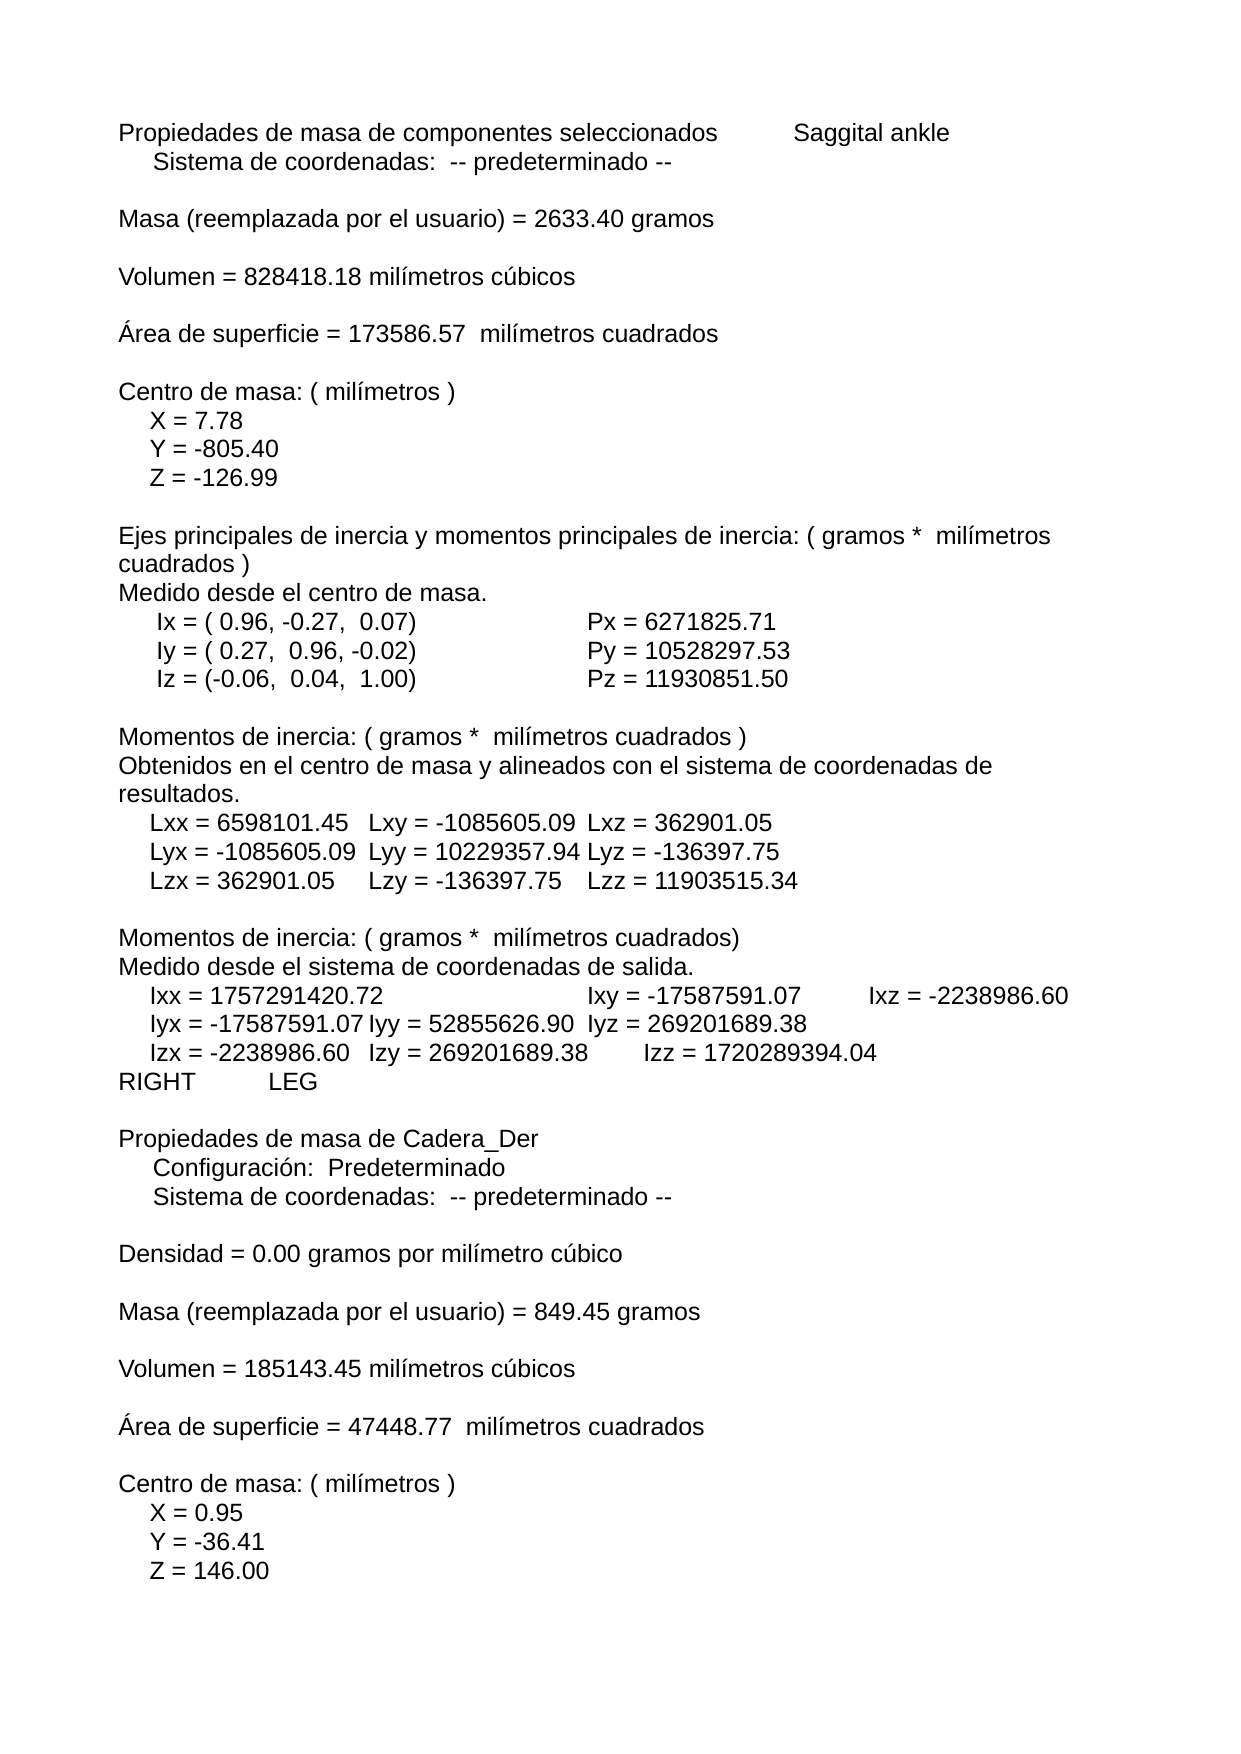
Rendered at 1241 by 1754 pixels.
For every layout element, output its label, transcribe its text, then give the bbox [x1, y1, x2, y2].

text Propiedades de masa de Cadera_Der [118, 1124, 1122, 1153]
text Obtenidos en el centro de masa y alineados con el sistema de coordenadas de resultados. [118, 751, 1122, 808]
text Iyx = -17587591.07 Iyy = 52855626.90 Iyz = 269201689.38 [118, 1009, 1122, 1038]
text Z = 146.00 [118, 1556, 1122, 1584]
text Sistema de coordenadas: -- predeterminado -- [118, 1182, 1122, 1211]
text Y = -36.41 [118, 1527, 1122, 1556]
text Centro de masa: ( milímetros ) [118, 1469, 1122, 1498]
text Centro de masa: ( milímetros ) [118, 377, 1122, 406]
text Lxx = 6598101.45 Lxy = -1085605.09 Lxz = 362901.05 [118, 808, 1122, 837]
text Momentos de inercia: ( gramos * milímetros cuadrados) [118, 923, 1122, 952]
text Área de superficie = 173586.57 milímetros cuadrados [118, 319, 1122, 348]
text Iy = ( 0.27, 0.96, -0.02) Py = 10528297.53 [118, 636, 1122, 664]
text Densidad = 0.00 gramos por milímetro cúbico [118, 1239, 1122, 1268]
text Y = -805.40 [118, 434, 1122, 463]
text Medido desde el sistema de coordenadas de salida. [118, 952, 1122, 981]
text Masa (reemplazada por el usuario) = 2633.40 gramos [118, 204, 1122, 233]
text Momentos de inercia: ( gramos * milímetros cuadrados ) [118, 722, 1122, 751]
text Configuración: Predeterminado [118, 1153, 1122, 1182]
text Sistema de coordenadas: -- predeterminado -- [118, 147, 1122, 176]
text Masa (reemplazada por el usuario) = 849.45 gramos [118, 1297, 1122, 1326]
text Iz = (-0.06, 0.04, 1.00) Pz = 11930851.50 [118, 664, 1122, 693]
text Izx = -2238986.60 Izy = 269201689.38 Izz = 1720289394.04 [118, 1038, 1122, 1067]
text Z = -126.99 [118, 463, 1122, 492]
text Ejes principales de inercia y momentos principales de inercia: ( gramos * milímetros cuadrados ) [118, 521, 1122, 578]
text Propiedades de masa de componentes seleccionados Saggital ankle [118, 118, 1122, 147]
text Volumen = 828418.18 milímetros cúbicos [118, 262, 1122, 291]
text RIGHT LEG [118, 1067, 1122, 1096]
text Lyx = -1085605.09 Lyy = 10229357.94 Lyz = -136397.75 [118, 837, 1122, 866]
text Volumen = 185143.45 milímetros cúbicos [118, 1354, 1122, 1383]
text Ix = ( 0.96, -0.27, 0.07) Px = 6271825.71 [118, 607, 1122, 636]
text X = 7.78 [118, 406, 1122, 434]
text Medido desde el centro de masa. [118, 578, 1122, 607]
text Ixx = 1757291420.72 Ixy = -17587591.07 Ixz = -2238986.60 [118, 981, 1122, 1009]
text Lzx = 362901.05 Lzy = -136397.75 Lzz = 11903515.34 [118, 866, 1122, 894]
text X = 0.95 [118, 1498, 1122, 1527]
text Área de superficie = 47448.77 milímetros cuadrados [118, 1412, 1122, 1441]
